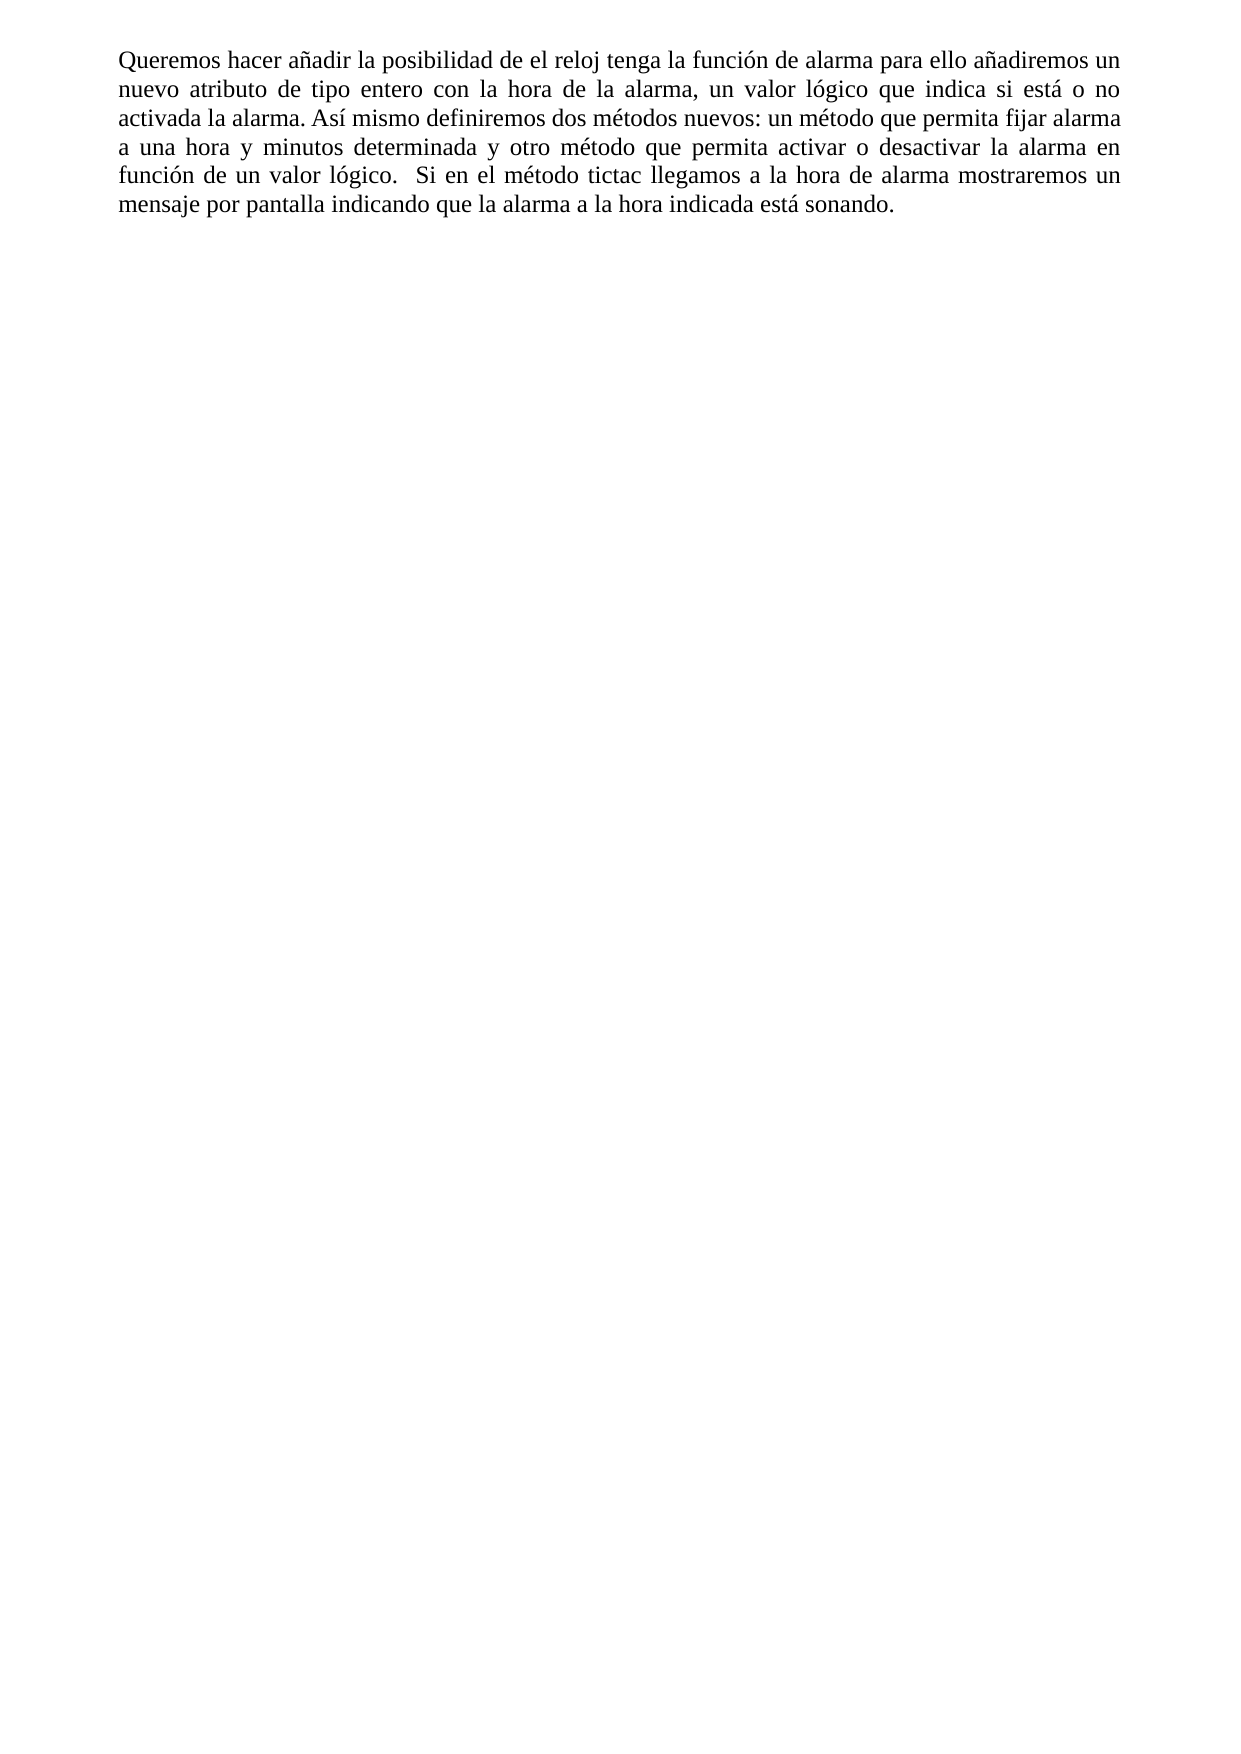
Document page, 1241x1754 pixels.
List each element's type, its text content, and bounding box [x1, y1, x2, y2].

text Queremos hacer añadir la posibilidad de el reloj tenga la función de alarma para ello añadiremos un nuevo atributo de tipo entero con la hora de la alarma, un valor lógico que indica si está o no activada la alarma. Así mismo definiremos dos métodos nuevos: un método que permita fijar alarma a una hora y minutos determinada y otro método que permita activar o desactivar la alarma en función de un valor lógico. Si en el método tictac llegamos a la hora de alarma mostraremos un mensaje por pantalla indicando que la alarma a la hora indicada está sonando. [118, 46, 1122, 218]
